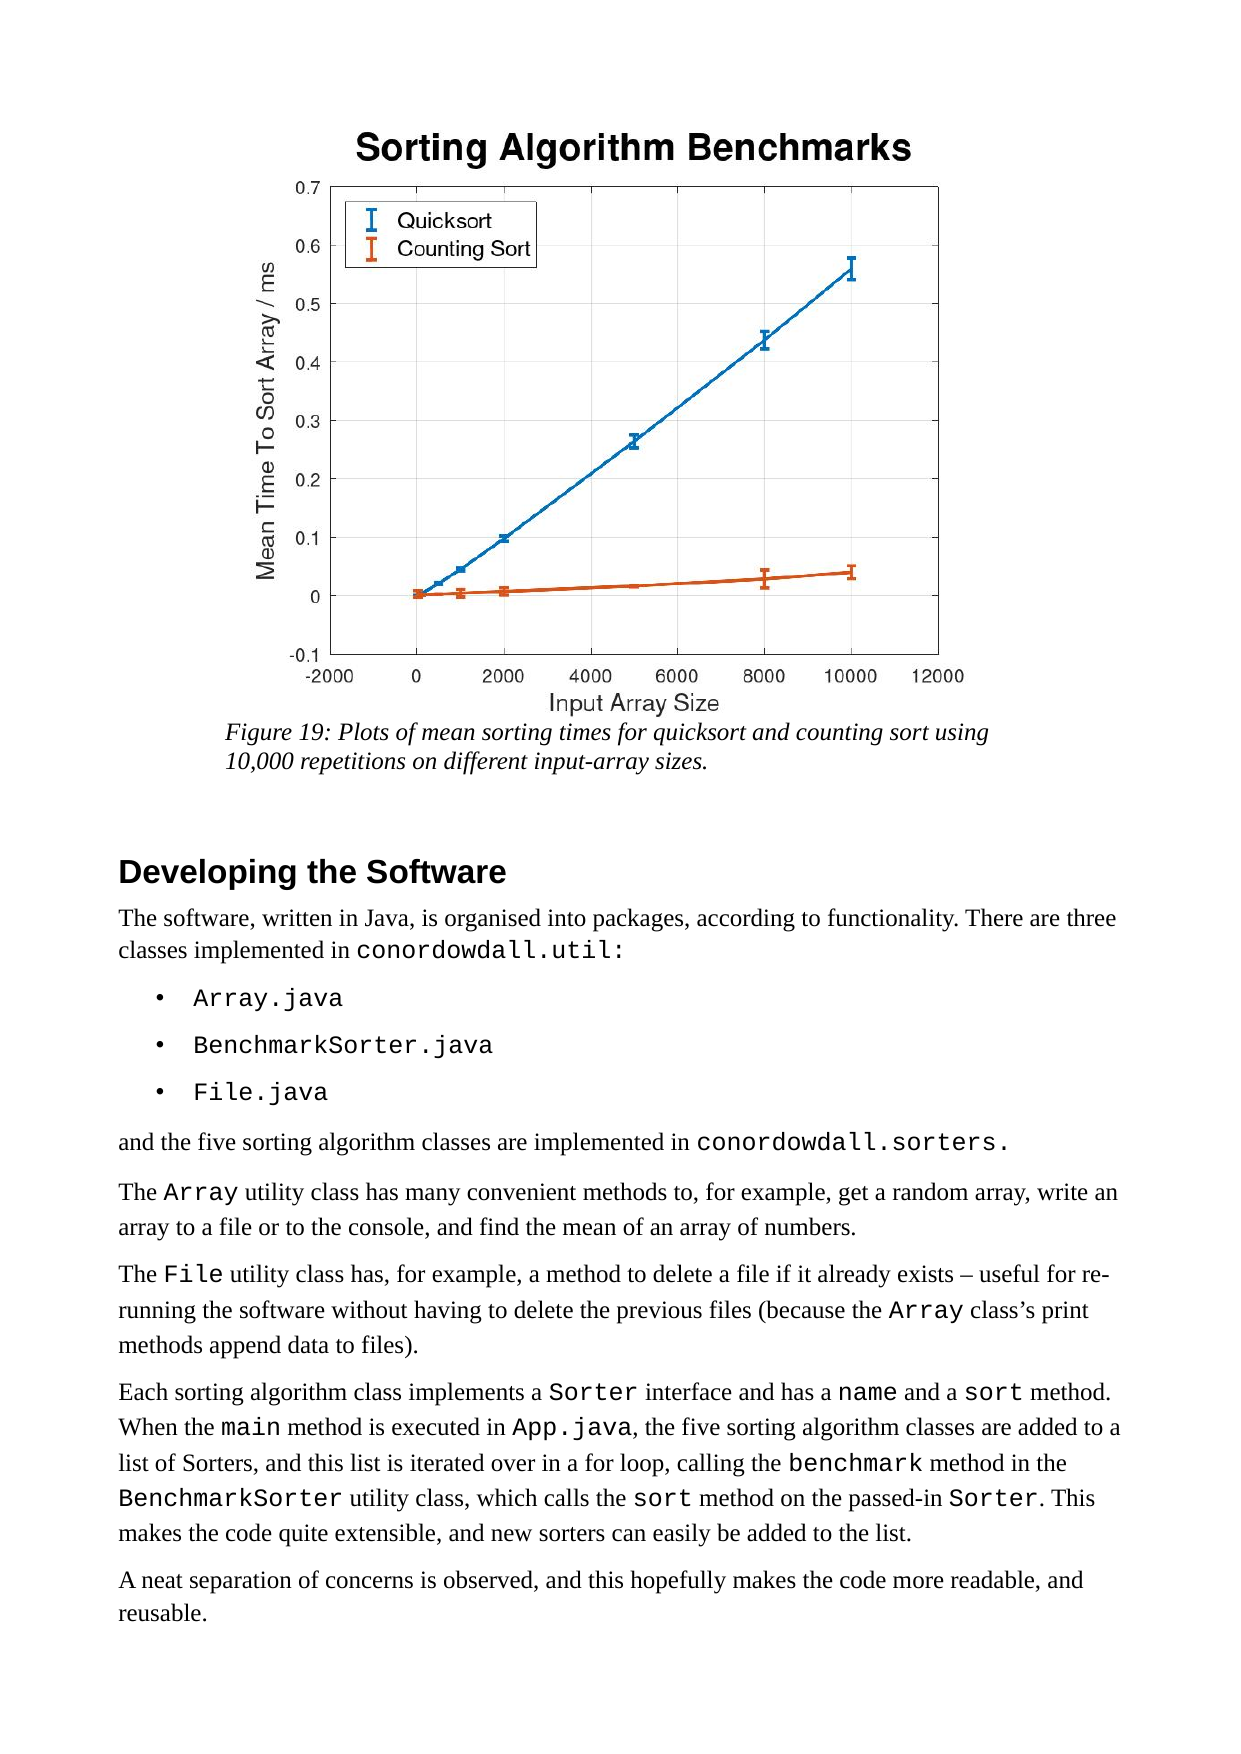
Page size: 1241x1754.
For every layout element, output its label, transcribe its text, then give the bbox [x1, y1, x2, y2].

list File.java [156, 1080, 1122, 1108]
text The software, written in Java, is organised into packages, according to functionality. There are three classes implemented in conordowdall.util: [118, 903, 1122, 966]
picture [228, 130, 1012, 718]
subtitle [225, 118, 1015, 131]
text Each sorting algorithm class implements a Sorter interface and has a name and a sort method. When the main method is executed in App.java, the five sorting algorithm classes are added to a list of Sorters, and this list is iterated over in a for loop, calling the benchmark method in the BenchmarkSorter utility class, which calls the sort method on the passed-in Sorter. This makes the code quite extensible, and new sorters can easily be added to the list. [118, 1377, 1122, 1547]
subtitle Developing the Software [118, 139, 1122, 890]
list Array.java [156, 986, 1122, 1014]
text Figure 19: Plots of mean sorting times for quicksort and counting sort using 10,000 repetitions on different input-array sizes. [225, 131, 1015, 775]
text A neat separation of concerns is observed, and this hopefully makes the code more readable, and reusable. [118, 1565, 1122, 1627]
list BenchmarkSorter.java [156, 1033, 1122, 1061]
text The File utility class has, for example, a method to delete a file if it already exists – useful for re-running the software without having to delete the previous files (because the Array class’s print methods append data to files). [118, 1259, 1122, 1358]
text and the five sorting algorithm classes are implemented in conordowdall.sorters. [118, 1127, 1122, 1158]
text The Array utility class has many convenient methods to, for example, get a random array, write an array to a file or to the console, and find the mean of an array of numbers. [118, 1177, 1122, 1241]
